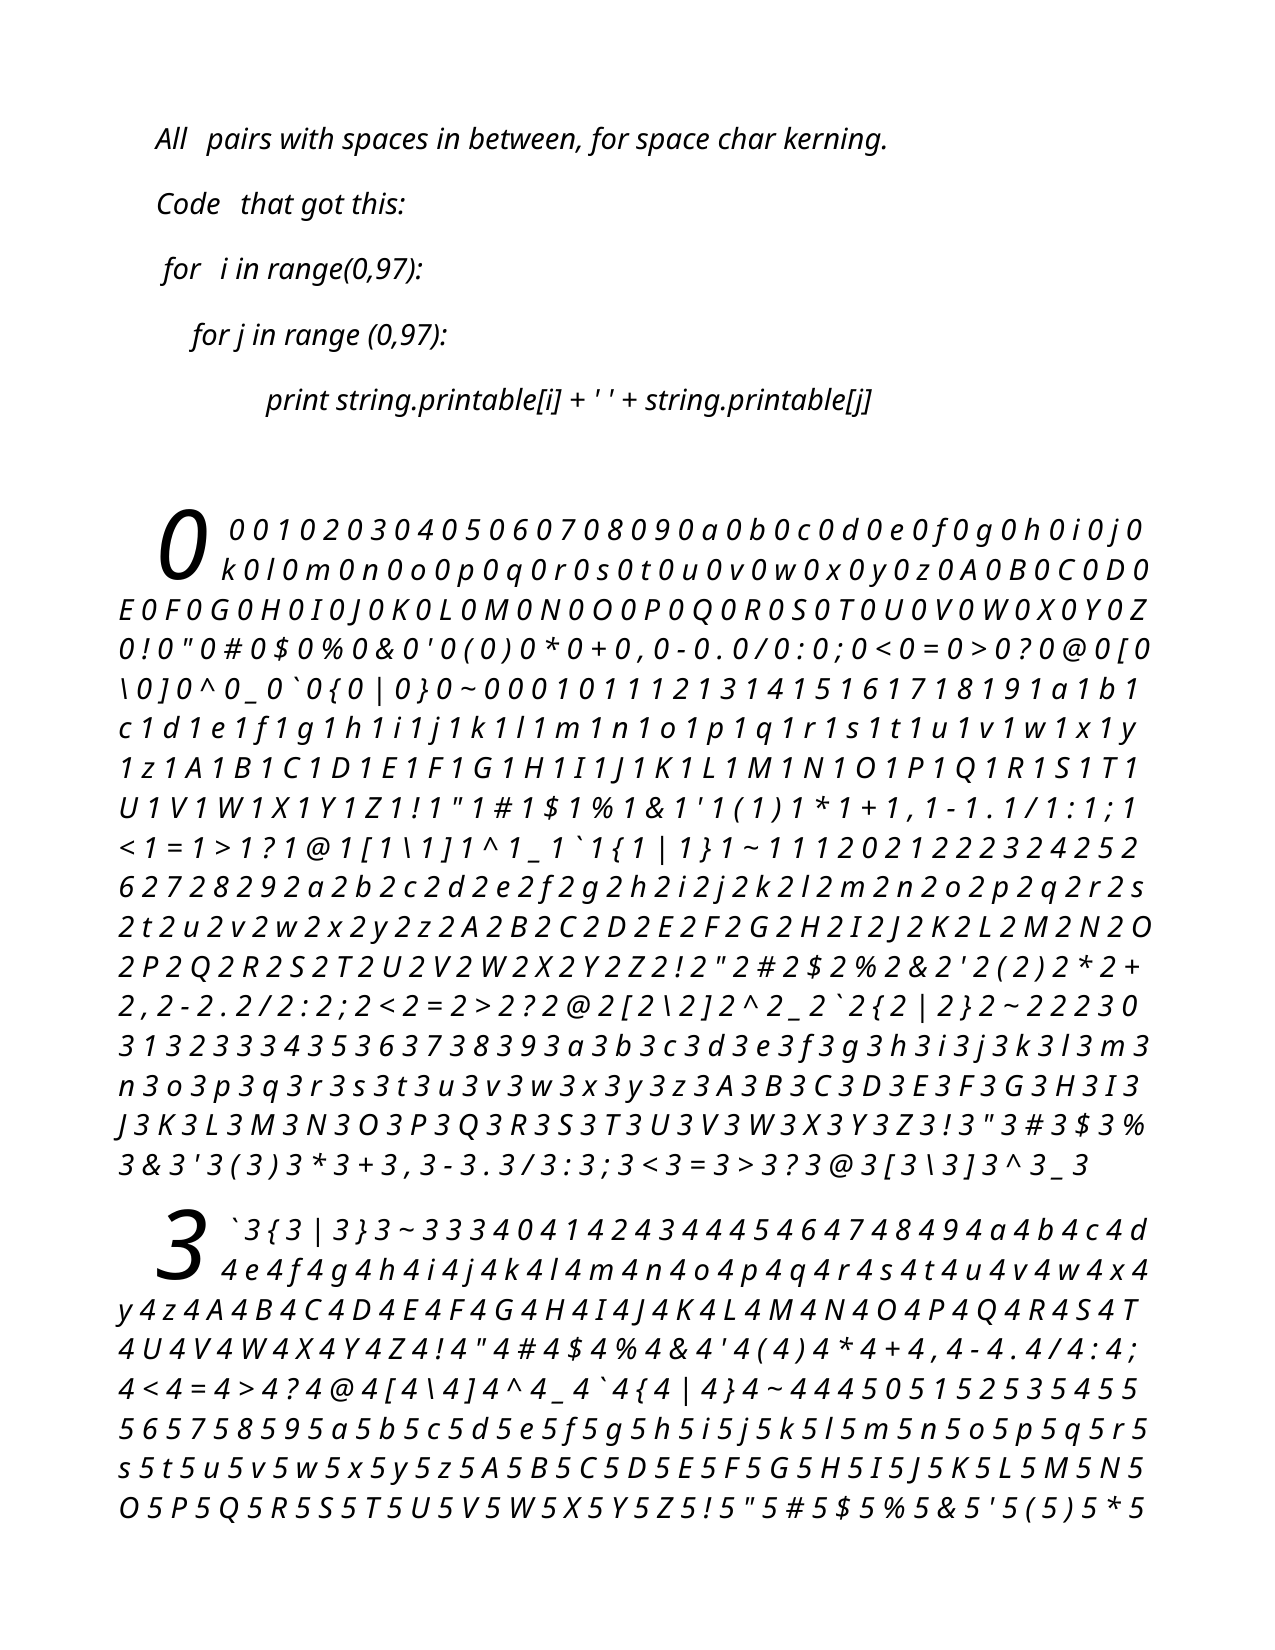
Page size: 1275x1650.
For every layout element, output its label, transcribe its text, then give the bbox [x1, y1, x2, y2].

text print string.printable[i] + ' ' + string.printable[j] [118, 379, 1157, 419]
text 0 0 0 1 0 2 0 3 0 4 0 5 0 6 0 7 0 8 0 9 0 a 0 b 0 c 0 d 0 e 0 f 0 g 0 h 0 i 0 j 0 k 0 l 0 m 0 n 0 o 0 p 0 q 0 r 0 s 0 t 0 u 0 v 0 w 0 x 0 y 0 z 0 A 0 B 0 C 0 D 0 E 0 F 0 G 0 H 0 I 0 J 0 K 0 L 0 M 0 N 0 O 0 P 0 Q 0 R 0 S 0 T 0 U 0 V 0 W 0 X 0 Y 0 Z 0 ! 0 " 0 # 0 $ 0 % 0 & 0 ' 0 ( 0 ) 0 * 0 + 0 , 0 - 0 . 0 / 0 : 0 ; 0 < 0 = 0 > 0 ? 0 @ 0 [ 0 \ 0 ] 0 ^ 0 _ 0 ` 0 { 0 | 0 } 0 ~ 0 0 0 1 0 1 1 1 2 1 3 1 4 1 5 1 6 1 7 1 8 1 9 1 a 1 b 1 c 1 d 1 e 1 f 1 g 1 h 1 i 1 j 1 k 1 l 1 m 1 n 1 o 1 p 1 q 1 r 1 s 1 t 1 u 1 v 1 w 1 x 1 y 1 z 1 A 1 B 1 C 1 D 1 E 1 F 1 G 1 H 1 I 1 J 1 K 1 L 1 M 1 N 1 O 1 P 1 Q 1 R 1 S 1 T 1 U 1 V 1 W 1 X 1 Y 1 Z 1 ! 1 " 1 # 1 $ 1 % 1 & 1 ' 1 ( 1 ) 1 * 1 + 1 , 1 - 1 . 1 / 1 : 1 ; 1 < 1 = 1 > 1 ? 1 @ 1 [ 1 \ 1 ] 1 ^ 1 _ 1 ` 1 { 1 | 1 } 1 ~ 1 1 1 2 0 2 1 2 2 2 3 2 4 2 5 2 6 2 7 2 8 2 9 2 a 2 b 2 c 2 d 2 e 2 f 2 g 2 h 2 i 2 j 2 k 2 l 2 m 2 n 2 o 2 p 2 q 2 r 2 s 2 t 2 u 2 v 2 w 2 x 2 y 2 z 2 A 2 B 2 C 2 D 2 E 2 F 2 G 2 H 2 I 2 J 2 K 2 L 2 M 2 N 2 O 2 P 2 Q 2 R 2 S 2 T 2 U 2 V 2 W 2 X 2 Y 2 Z 2 ! 2 " 2 # 2 $ 2 % 2 & 2 ' 2 ( 2 ) 2 * 2 + 2 , 2 - 2 . 2 / 2 : 2 ; 2 < 2 = 2 > 2 ? 2 @ 2 [ 2 \ 2 ] 2 ^ 2 _ 2 ` 2 { 2 | 2 } 2 ~ 2 2 2 3 0 3 1 3 2 3 3 3 4 3 5 3 6 3 7 3 8 3 9 3 a 3 b 3 c 3 d 3 e 3 f 3 g 3 h 3 i 3 j 3 k 3 l 3 m 3 n 3 o 3 p 3 q 3 r 3 s 3 t 3 u 3 v 3 w 3 x 3 y 3 z 3 A 3 B 3 C 3 D 3 E 3 F 3 G 3 H 3 I 3 J 3 K 3 L 3 M 3 N 3 O 3 P 3 Q 3 R 3 S 3 T 3 U 3 V 3 W 3 X 3 Y 3 Z 3 ! 3 " 3 # 3 $ 3 % 3 & 3 ' 3 ( 3 ) 3 * 3 + 3 , 3 - 3 . 3 / 3 : 3 ; 3 < 3 = 3 > 3 ? 3 @ 3 [ 3 \ 3 ] 3 ^ 3 _ 3 [118, 509, 1157, 1184]
text 3 ` 3 { 3 | 3 } 3 ~ 3 3 3 4 0 4 1 4 2 4 3 4 4 4 5 4 6 4 7 4 8 4 9 4 a 4 b 4 c 4 d 4 e 4 f 4 g 4 h 4 i 4 j 4 k 4 l 4 m 4 n 4 o 4 p 4 q 4 r 4 s 4 t 4 u 4 v 4 w 4 x 4 y 4 z 4 A 4 B 4 C 4 D 4 E 4 F 4 G 4 H 4 I 4 J 4 K 4 L 4 M 4 N 4 O 4 P 4 Q 4 R 4 S 4 T 4 U 4 V 4 W 4 X 4 Y 4 Z 4 ! 4 " 4 # 4 $ 4 % 4 & 4 ' 4 ( 4 ) 4 * 4 + 4 , 4 - 4 . 4 / 4 : 4 ; 4 < 4 = 4 > 4 ? 4 @ 4 [ 4 \ 4 ] 4 ^ 4 _ 4 ` 4 { 4 | 4 } 4 ~ 4 4 4 5 0 5 1 5 2 5 3 5 4 5 5 5 6 5 7 5 8 5 9 5 a 5 b 5 c 5 d 5 e 5 f 5 g 5 h 5 i 5 j 5 k 5 l 5 m 5 n 5 o 5 p 5 q 5 r 5 s 5 t 5 u 5 v 5 w 5 x 5 y 5 z 5 A 5 B 5 C 5 D 5 E 5 F 5 G 5 H 5 I 5 J 5 K 5 L 5 M 5 N 5 O 5 P 5 Q 5 R 5 S 5 T 5 U 5 V 5 W 5 X 5 Y 5 Z 5 ! 5 " 5 # 5 $ 5 % 5 & 5 ' 5 ( 5 ) 5 * 5 [118, 1209, 1157, 1527]
text for i in range(0,97): [118, 248, 1157, 288]
text All pairs with spaces in between, for space char kerning. [118, 118, 1157, 158]
text Code that got this: [118, 183, 1157, 223]
text for j in range (0,97): [118, 314, 1157, 353]
